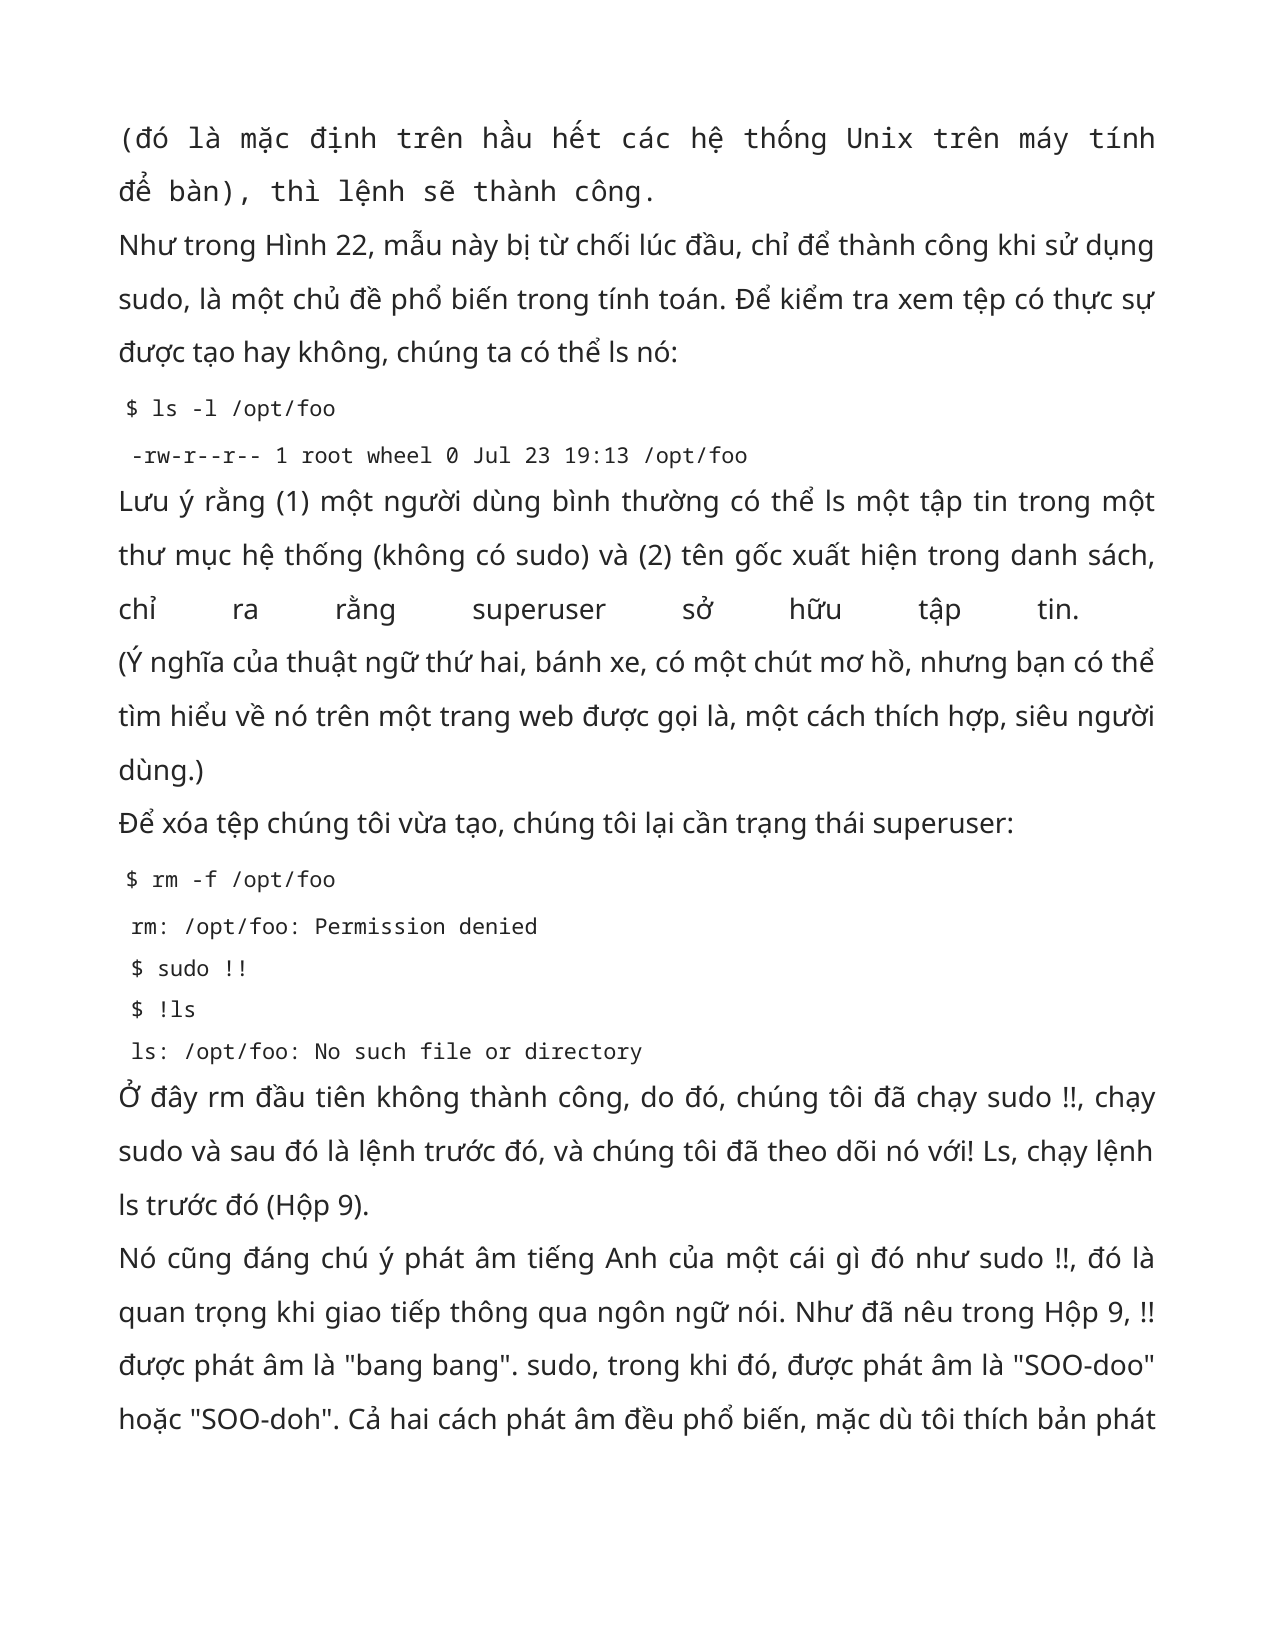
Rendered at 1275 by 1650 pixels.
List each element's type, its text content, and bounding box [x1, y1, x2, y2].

text $ ls -l /opt/foo [118, 386, 1157, 425]
text ls: /opt/foo: No such file or directory [118, 1036, 1157, 1066]
text (đó là mặc định trên hầu hết các hệ thống Unix trên máy tính để bàn), thì lệnh sẽ thành công. [118, 118, 1157, 210]
text Ở đây rm đầu tiên không thành công, do đó, chúng tôi đã chạy sudo !!, chạy sudo và sau đó là lệnh trước đó, và chúng tôi đã theo dõi nó với! Ls, chạy lệnh ls trước đó (Hộp 9). [118, 1077, 1157, 1223]
text $ !ls [118, 994, 1157, 1024]
text $ rm -f /opt/foo [118, 857, 1157, 896]
text Nó cũng đáng chú ý phát âm tiếng Anh của một cái gì đó như sudo !!, đó là quan trọng khi giao tiếp thông qua ngôn ngữ nói. Như đã nêu trong Hộp 9, !! được phát âm là "bang bang". sudo, trong khi đó, được phát âm là "SOO-doo" hoặc "SOO-doh". Cả hai cách phát âm đều phổ biến, mặc dù tôi thích bản phát [118, 1238, 1157, 1438]
text rm: /opt/foo: Permission denied [118, 911, 1157, 941]
text Để xóa tệp chúng tôi vừa tạo, chúng tôi lại cần trạng thái superuser: [118, 803, 1157, 842]
text $ sudo !! [118, 952, 1157, 982]
text Lưu ý rằng (1) một người dùng bình thường có thể ls một tập tin trong một thư mục hệ thống (không có sudo) và (2) tên gốc xuất hiện trong danh sách, chỉ ra rằng superuser sở hữu tập tin. (Ý nghĩa của thuật ngữ thứ hai, bánh xe, có một chút mơ hồ, nhưng bạn có thể tìm hiểu về nó trên một trang web được gọi là, một cách thích hợp, siêu người dùng.) [118, 482, 1157, 788]
text Như trong Hình 22, mẫu này bị từ chối lúc đầu, chỉ để thành công khi sử dụng sudo, là một chủ đề phổ biến trong tính toán. Để kiểm tra xem tệp có thực sự được tạo hay không, chúng ta có thể ls nó: [118, 225, 1157, 371]
text -rw-r--r-- 1 root wheel 0 Jul 23 19:13 /opt/foo [118, 440, 1157, 470]
